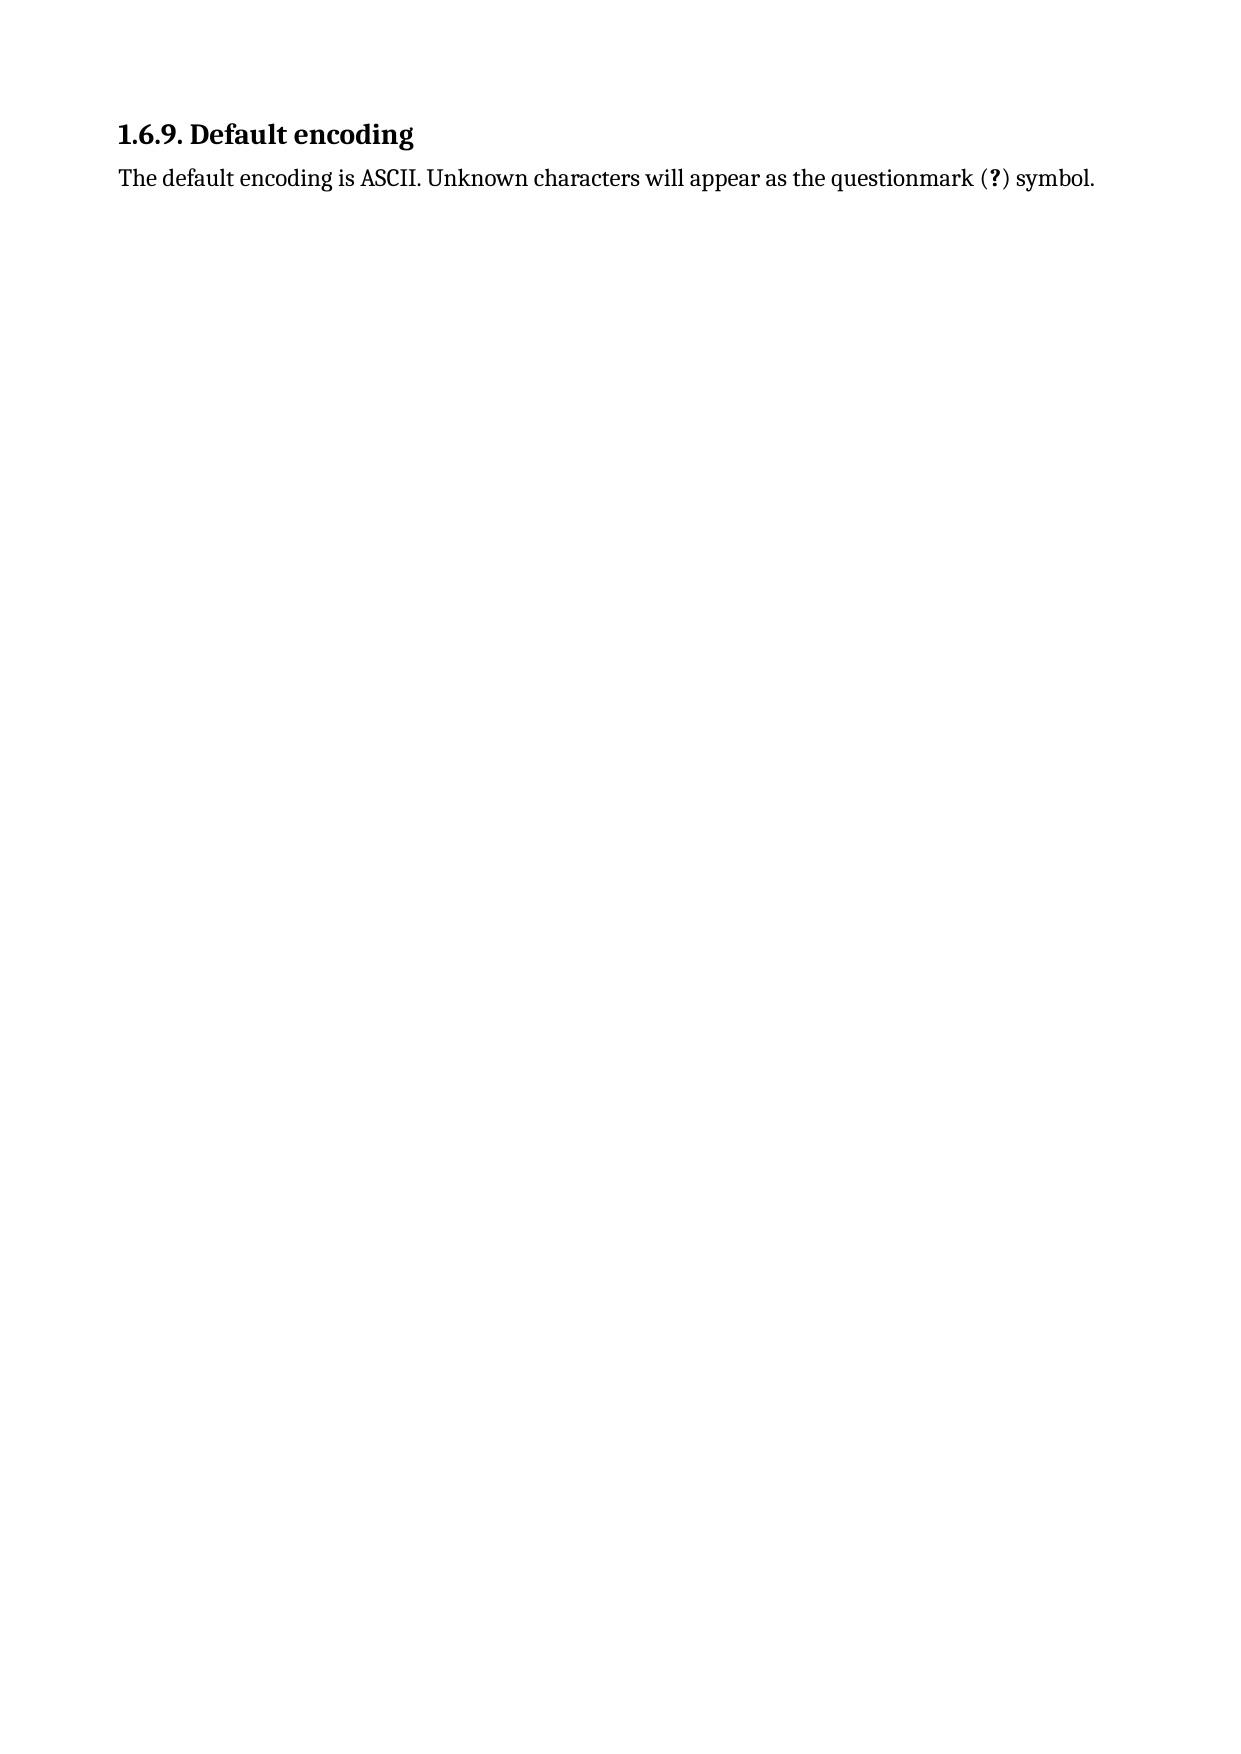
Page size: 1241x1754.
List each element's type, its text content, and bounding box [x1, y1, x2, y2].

text The default encoding is ASCII. Unknown characters will appear as the questionmark (?) symbol. [118, 164, 1122, 193]
subtitle 1.6.9. Default encoding [118, 118, 1122, 152]
